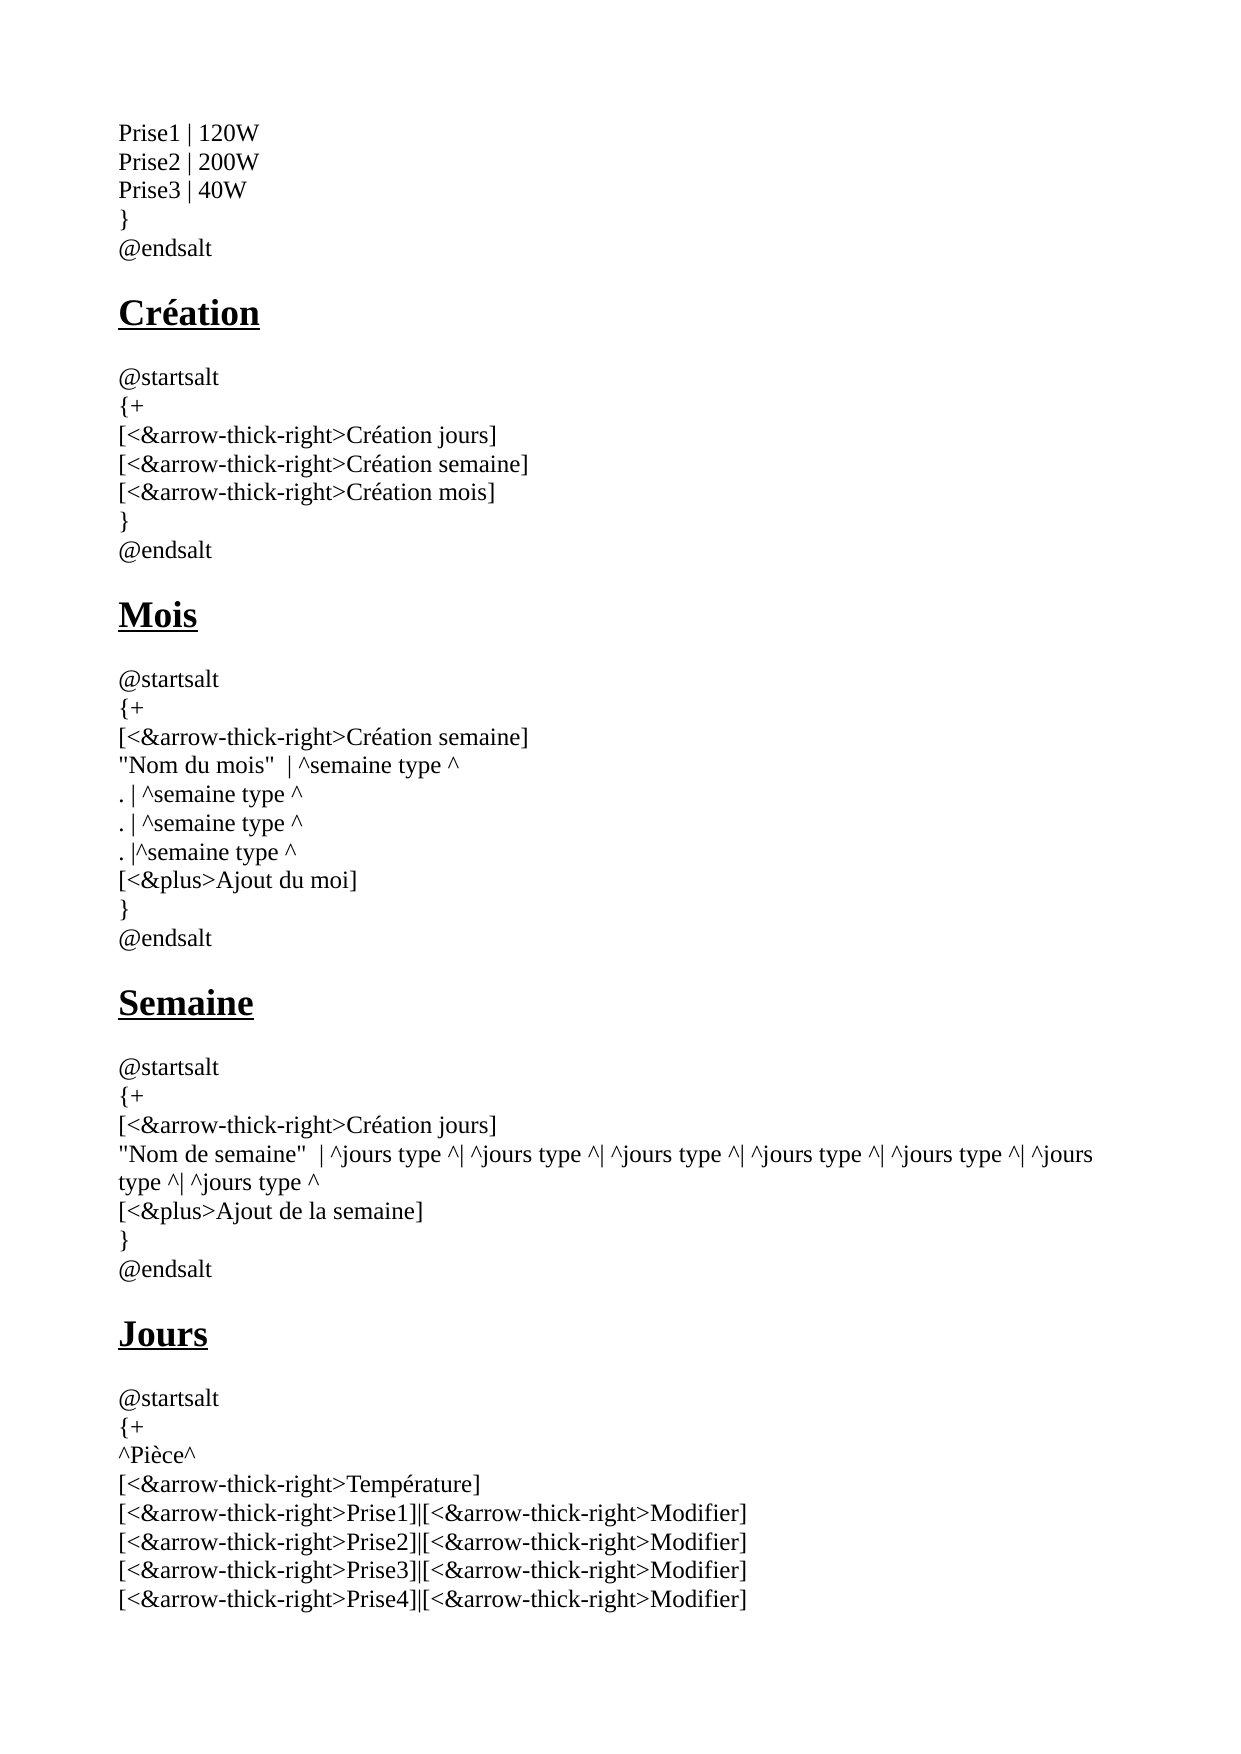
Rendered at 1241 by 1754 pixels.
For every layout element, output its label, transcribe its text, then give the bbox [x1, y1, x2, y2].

text Semaine [118, 981, 1122, 1024]
text {+ [118, 1081, 1122, 1110]
text [<&arrow-thick-right>Création semaine] [118, 449, 1122, 477]
text ^Pièce^ [118, 1441, 1122, 1469]
text @endsalt [118, 1254, 1122, 1282]
text } [118, 894, 1122, 923]
text [<&arrow-thick-right>Prise1]|[<&arrow-thick-right>Modifier] [118, 1498, 1122, 1527]
text @startsalt [118, 1383, 1122, 1412]
text Prise2 | 200W [118, 147, 1122, 176]
text "Nom du mois" | ^semaine type ^ [118, 751, 1122, 779]
text [<&arrow-thick-right>Création semaine] [118, 722, 1122, 751]
text @endsalt [118, 923, 1122, 952]
text Prise1 | 120W [118, 118, 1122, 147]
text Jours [118, 1311, 1122, 1354]
text {+ [118, 391, 1122, 420]
text @startsalt [118, 1052, 1122, 1081]
text {+ [118, 693, 1122, 722]
text Prise3 | 40W [118, 176, 1122, 204]
text } [118, 204, 1122, 233]
text {+ [118, 1412, 1122, 1441]
text [<&arrow-thick-right>Création jours] [118, 420, 1122, 449]
text . | ^semaine type ^ [118, 808, 1122, 837]
text [<&arrow-thick-right>Prise2]|[<&arrow-thick-right>Modifier] [118, 1527, 1122, 1556]
text "Nom de semaine" | ^jours type ^| ^jours type ^| ^jours type ^| ^jours type ^| ^jours type ^| ^jours type ^| ^jours type ^ [118, 1139, 1122, 1196]
text [<&plus>Ajout de la semaine] [118, 1196, 1122, 1225]
text @startsalt [118, 362, 1122, 391]
text . |^semaine type ^ [118, 837, 1122, 866]
text [<&arrow-thick-right>Prise3]|[<&arrow-thick-right>Modifier] [118, 1556, 1122, 1584]
text @endsalt [118, 233, 1122, 262]
text [<&arrow-thick-right>Température] [118, 1469, 1122, 1498]
text [<&plus>Ajout du moi] [118, 866, 1122, 894]
text [<&arrow-thick-right>Création mois] [118, 477, 1122, 506]
text @endsalt [118, 535, 1122, 564]
text Mois [118, 592, 1122, 636]
text } [118, 506, 1122, 535]
text [<&arrow-thick-right>Création jours] [118, 1110, 1122, 1139]
text Création [118, 291, 1122, 334]
text . | ^semaine type ^ [118, 779, 1122, 808]
text @startsalt [118, 664, 1122, 693]
text } [118, 1225, 1122, 1254]
text [<&arrow-thick-right>Prise4]|[<&arrow-thick-right>Modifier] [118, 1584, 1122, 1613]
